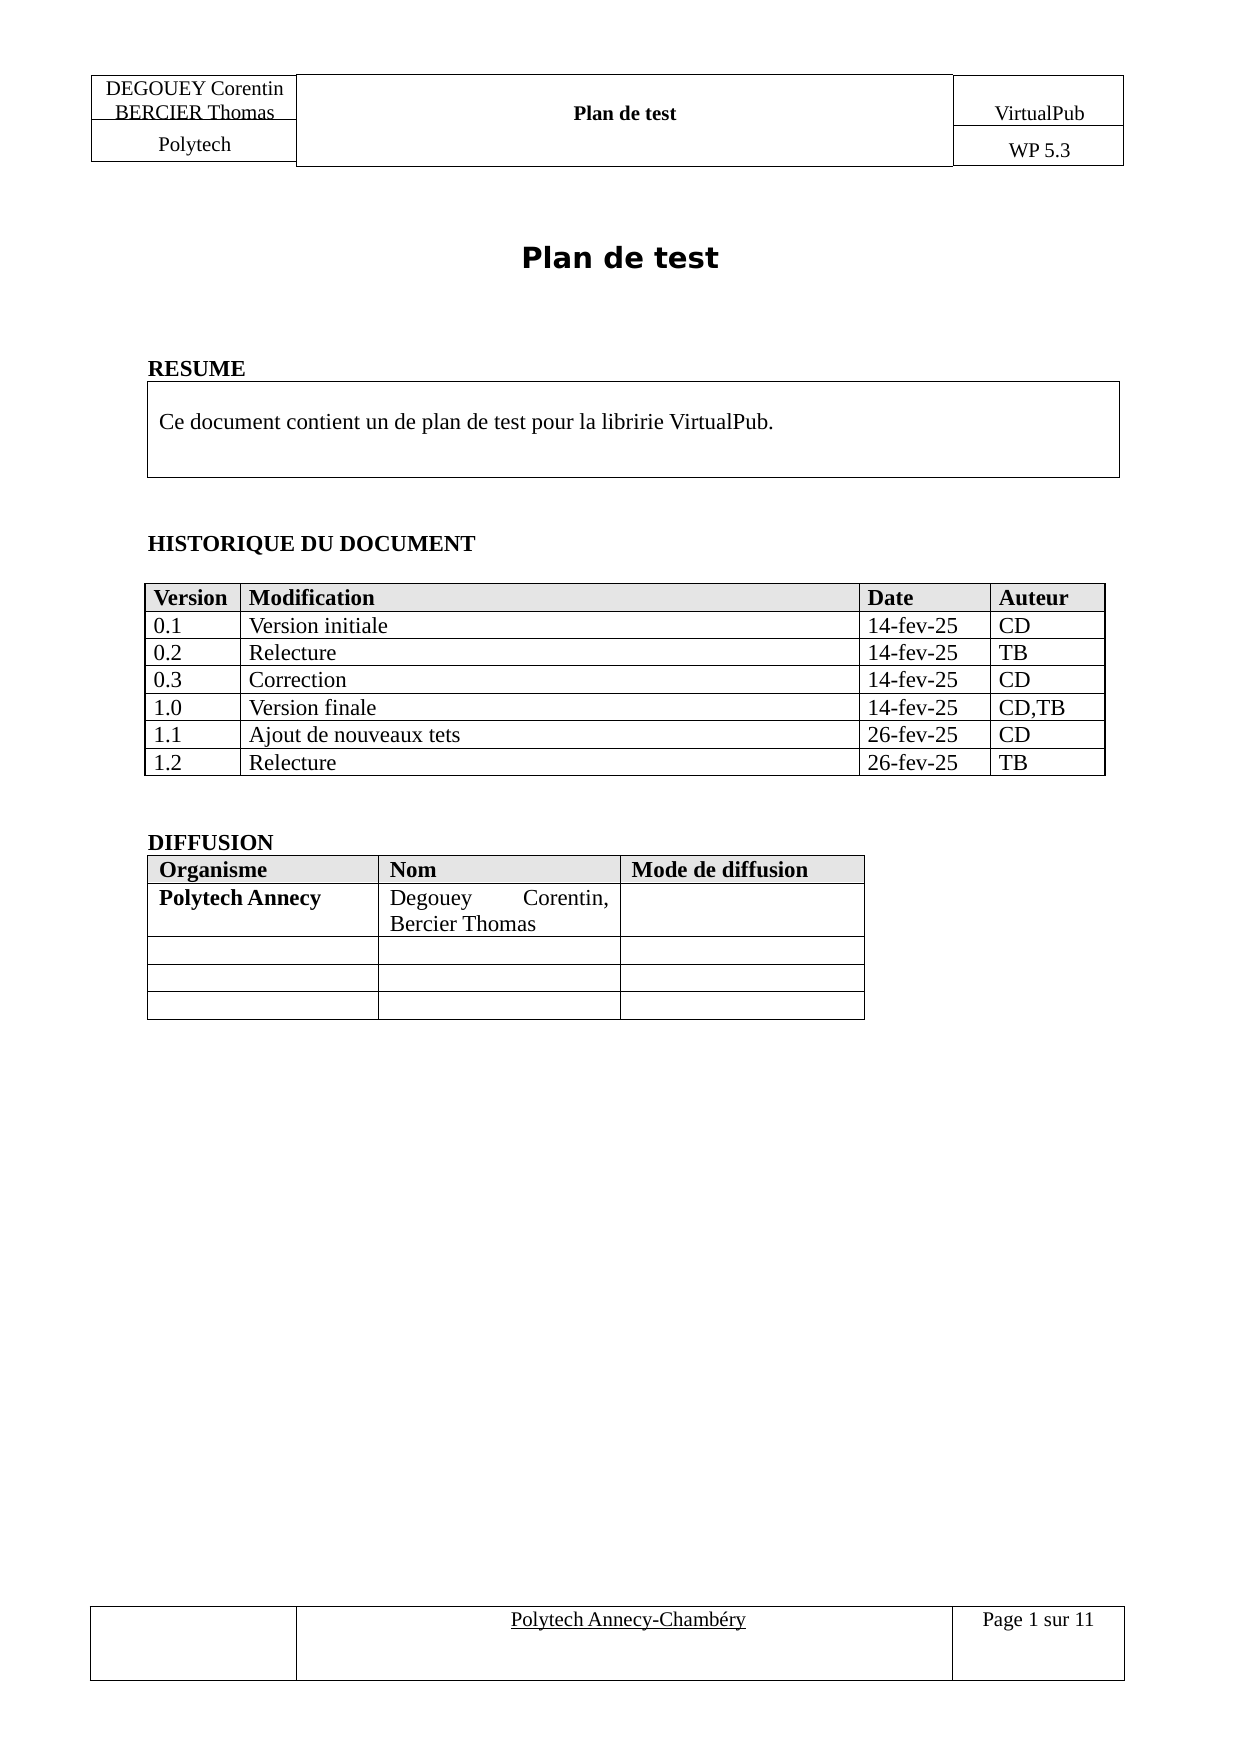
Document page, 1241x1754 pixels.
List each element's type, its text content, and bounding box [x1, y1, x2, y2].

table_cell [148, 450, 1119, 477]
table_cell 0.2 [146, 639, 240, 665]
table_cell 0.1 [146, 612, 240, 638]
table_cell 14-fev-25 [860, 694, 990, 720]
table_cell Ce document contient un de plan de test pour la libririe VirtualPub. [148, 408, 1119, 450]
table_cell TB [991, 639, 1104, 665]
table_cell 26-fev-25 [860, 721, 990, 748]
table_header Organisme [148, 856, 378, 882]
table_cell 26-fev-25 [860, 749, 990, 775]
table_header Version [146, 584, 240, 611]
table_cell Relecture [241, 639, 859, 665]
table_cell Polytech Annecy [148, 884, 378, 936]
table_cell 14-fev-25 [860, 666, 990, 693]
table_cell 14-fev-25 [860, 639, 990, 665]
table_cell Version finale [241, 694, 859, 720]
table_header Date [860, 584, 990, 611]
text HISTORIQUE DU DOCUMENT [148, 531, 1092, 557]
table_cell 0.3 [146, 666, 240, 693]
text DIFFUSION [148, 829, 1092, 855]
table_cell Degouey Corentin, Bercier Thomas [379, 884, 620, 936]
table_header Modification [241, 584, 859, 611]
table_cell Relecture [241, 749, 859, 775]
table_cell TB [991, 749, 1104, 775]
table_cell Version initiale [241, 612, 859, 638]
table_cell CD,TB [991, 694, 1104, 720]
table_cell [621, 992, 864, 1018]
text Plan de test [148, 242, 1092, 276]
table_cell CD [991, 612, 1104, 638]
table_header Mode de diffusion [621, 856, 864, 882]
table_cell [379, 992, 620, 1018]
table_cell [379, 965, 620, 991]
table_cell Ajout de nouveaux tets [241, 721, 859, 748]
table_cell [379, 937, 620, 964]
table_cell [148, 937, 378, 964]
table_cell 14-fev-25 [860, 612, 990, 638]
table_header Nom [379, 856, 620, 882]
table_cell CD [991, 721, 1104, 748]
table_cell 1.0 [146, 694, 240, 720]
table_header [148, 382, 1119, 408]
table_cell [621, 937, 864, 964]
table_cell 1.1 [146, 721, 240, 748]
table_cell CD [991, 666, 1104, 693]
table_cell [148, 965, 378, 991]
table_cell 1.2 [146, 749, 240, 775]
table_cell [621, 884, 864, 936]
table_cell [148, 992, 378, 1018]
table_cell [621, 965, 864, 991]
text RESUME [148, 354, 1092, 381]
table_cell Correction [241, 666, 859, 693]
table_header Auteur [991, 584, 1104, 611]
